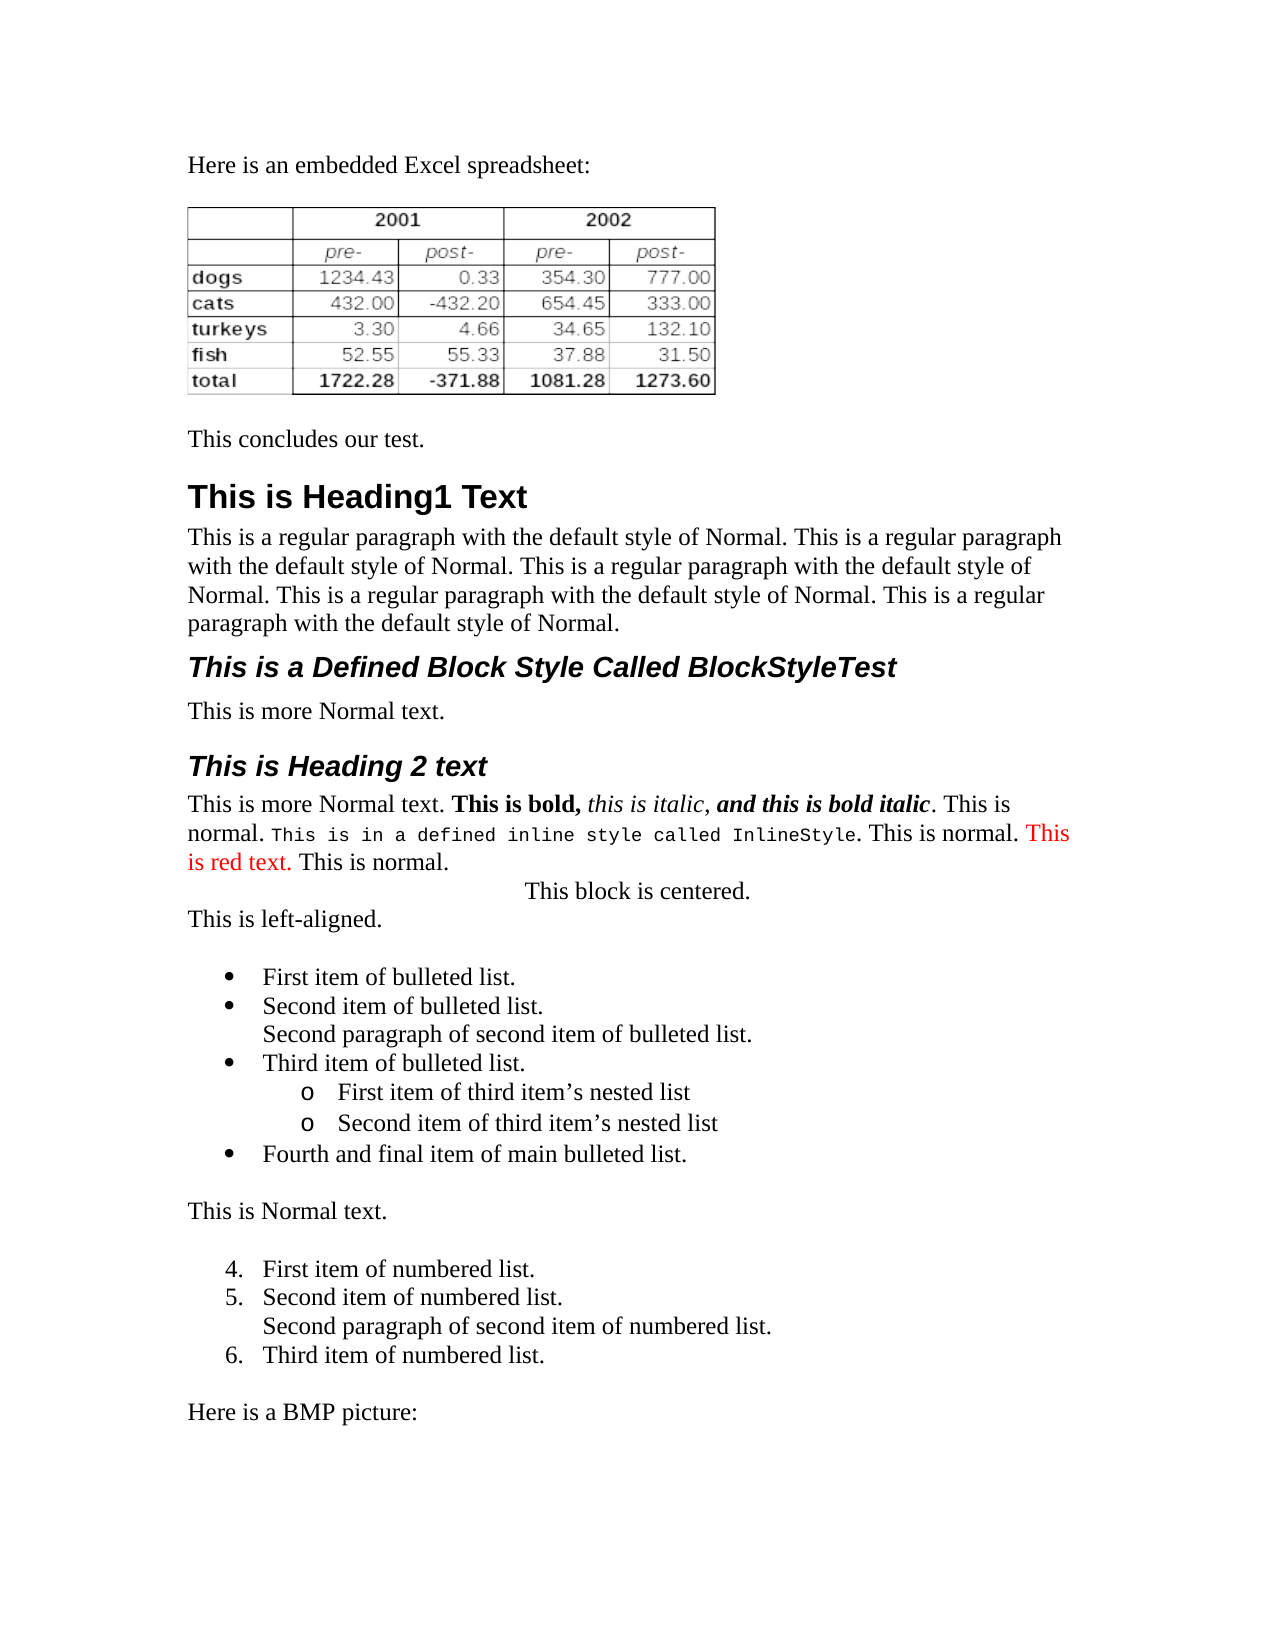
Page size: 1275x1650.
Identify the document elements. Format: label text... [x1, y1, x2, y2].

text This is left-aligned. [187, 904, 1087, 933]
list Third item of numbered list. [225, 1340, 1087, 1369]
list Fourth and final item of main bulleted list. [225, 1139, 1087, 1167]
text Second paragraph of second item of numbered list. [262, 1311, 1087, 1340]
text This concludes our test. [187, 424, 1087, 452]
text This is more Normal text. This is bold, this is italic, and this is bold italic. This is normal. This is in a defined inline style called InlineStyle. This is normal. This is red text. This is normal. [187, 789, 1087, 876]
text This is more Normal text. [187, 696, 1087, 724]
list First item of bulleted list. [225, 962, 1087, 991]
text Here is a BMP picture: [187, 1397, 1087, 1426]
text This is a Defined Block Style Called BlockStyleTest [187, 650, 1087, 683]
list Second item of bulleted list. [225, 991, 1087, 1019]
text Second paragraph of second item of bulleted list. [262, 1019, 1087, 1048]
text This block is centered. [187, 876, 1087, 904]
subtitle This is Heading 2 text [187, 749, 1087, 783]
text This is Normal text. [187, 1196, 1087, 1225]
text Here is an embedded Excel spreadsheet: [187, 150, 1087, 179]
text This is a regular paragraph with the default style of Normal. This is a regular paragraph with the default style of Normal. This is a regular paragraph with the default style of Normal. This is a regular paragraph with the default style of Normal. This is a regular paragraph with the default style of Normal. [187, 522, 1087, 637]
list Third item of bulleted list. [225, 1048, 1087, 1077]
list First item of third item’s nested list [300, 1077, 1087, 1108]
list Second item of third item’s nested list [300, 1108, 1087, 1139]
subtitle This is Heading1 Text [187, 477, 1087, 516]
list Second item of numbered list. [225, 1282, 1087, 1311]
list First item of numbered list. [225, 1254, 1087, 1282]
